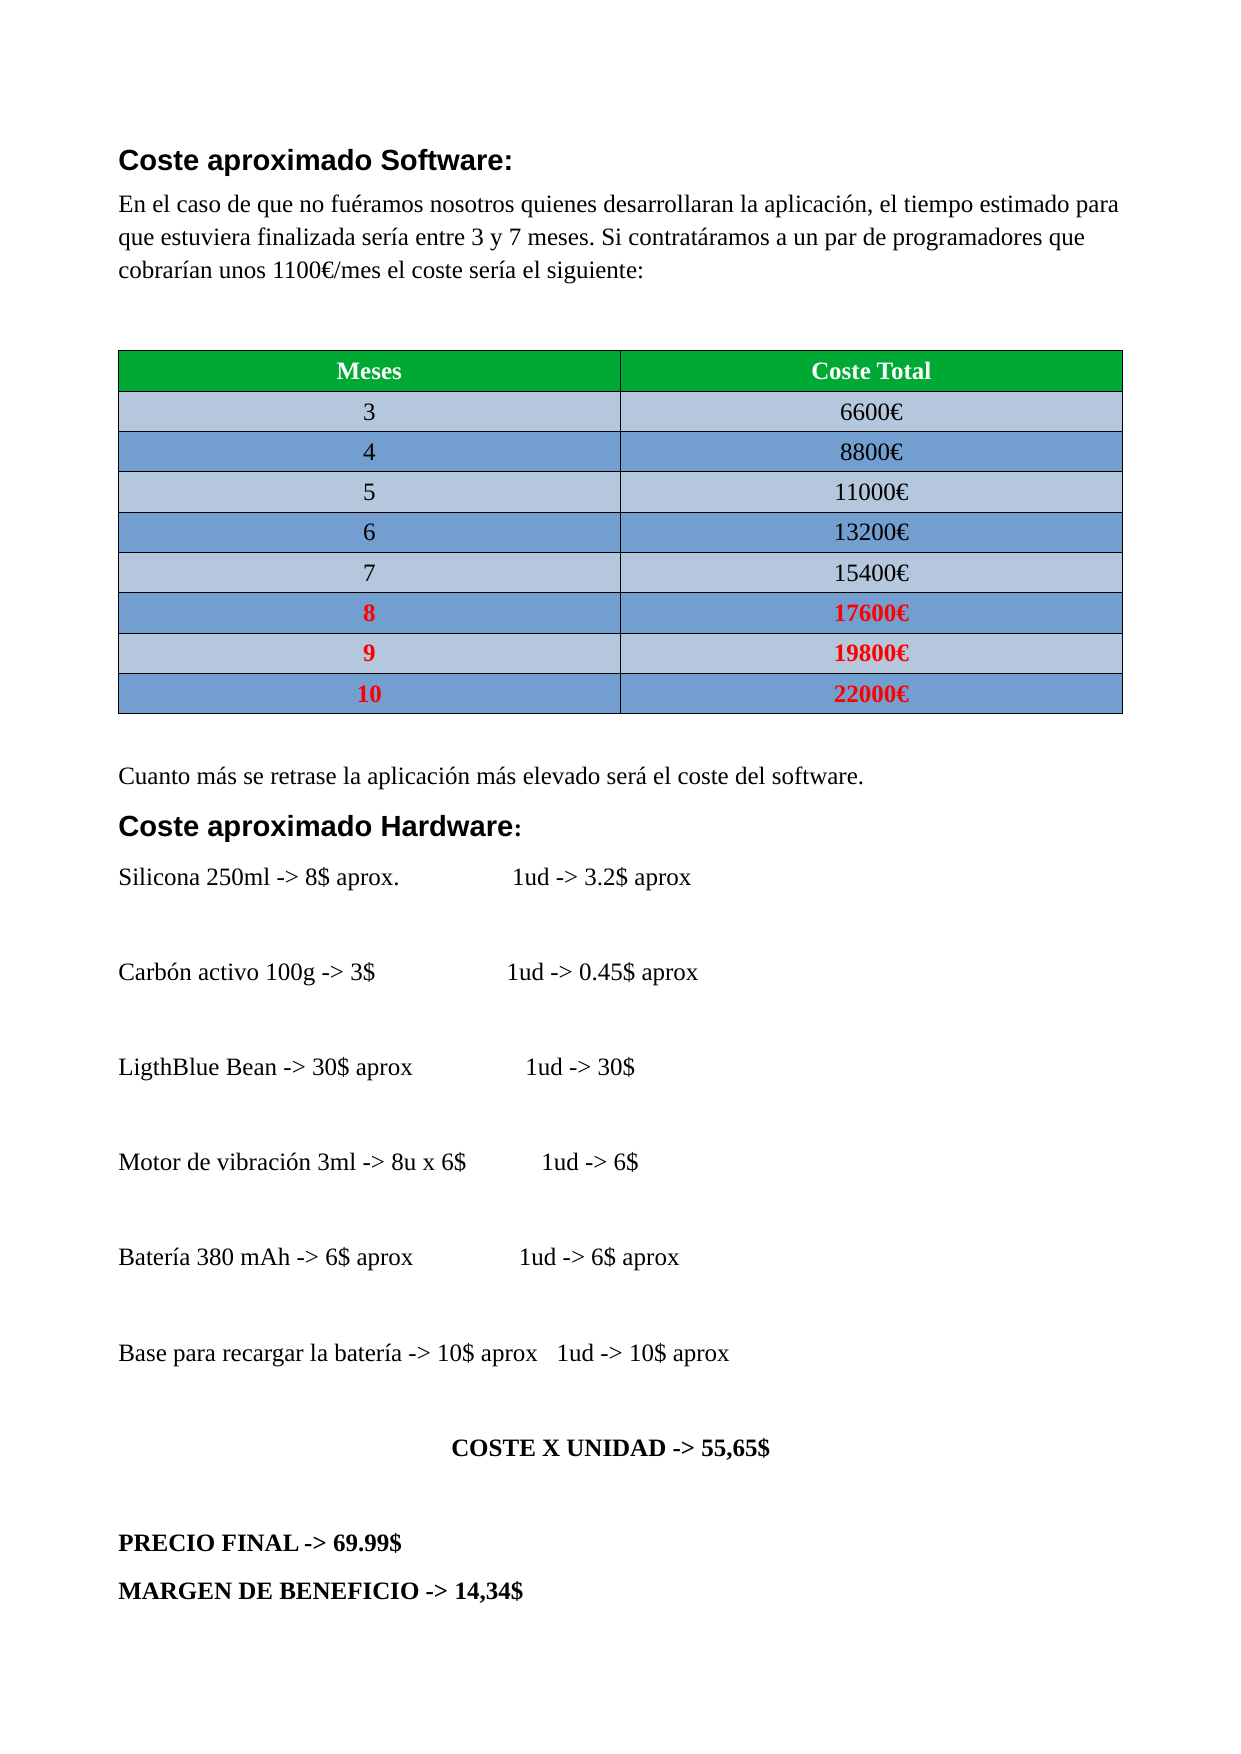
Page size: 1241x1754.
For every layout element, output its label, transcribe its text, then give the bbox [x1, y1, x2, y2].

text En el caso de que no fuéramos nosotros quienes desarrollaran la aplicación, el tiempo estimado para que estuviera finalizada sería entre 3 y 7 meses. Si contratáramos a un par de programadores que cobrarían unos 1100€/mes el coste sería el siguiente: [118, 189, 1122, 284]
text LigthBlue Bean -> 30$ aprox 1ud -> 30$ [118, 1052, 1122, 1081]
table_cell 9 [119, 634, 620, 673]
text Carbón activo 100g -> 3$ 1ud -> 0.45$ aprox [118, 957, 1122, 986]
table_cell 3 [119, 392, 620, 431]
table_cell 8800€ [621, 432, 1122, 471]
table_cell 11000€ [621, 472, 1122, 512]
text Coste aproximado Hardware: [118, 808, 1122, 842]
table_cell 17600€ [621, 593, 1122, 633]
text Silicona 250ml -> 8$ aprox. 1ud -> 3.2$ aprox [118, 862, 1122, 890]
subtitle Coste aproximado Software: [118, 143, 1122, 177]
table_cell 22000€ [621, 674, 1122, 713]
table_cell 4 [119, 432, 620, 471]
table_cell 6600€ [621, 392, 1122, 431]
table_cell 19800€ [621, 634, 1122, 673]
table_cell 13200€ [621, 513, 1122, 552]
text COSTE X UNIDAD -> 55,65$ [118, 1433, 1122, 1462]
table_cell 5 [119, 472, 620, 512]
text Motor de vibración 3ml -> 8u x 6$ 1ud -> 6$ [118, 1147, 1122, 1176]
text Batería 380 mAh -> 6$ aprox 1ud -> 6$ aprox [118, 1242, 1122, 1271]
table_cell 15400€ [621, 553, 1122, 592]
text Base para recargar la batería -> 10$ aprox 1ud -> 10$ aprox [118, 1338, 1122, 1366]
table_cell 8 [119, 593, 620, 633]
table_cell 7 [119, 553, 620, 592]
table_cell 10 [119, 674, 620, 713]
text PRECIO FINAL -> 69.99$ [118, 1528, 1122, 1557]
text MARGEN DE BENEFICIO -> 14,34$ [118, 1576, 1122, 1604]
table_header Coste Total [621, 351, 1122, 391]
table_cell 6 [119, 513, 620, 552]
table_header Meses [119, 351, 620, 391]
text Cuanto más se retrase la aplicación más elevado será el coste del software. [118, 761, 1122, 790]
